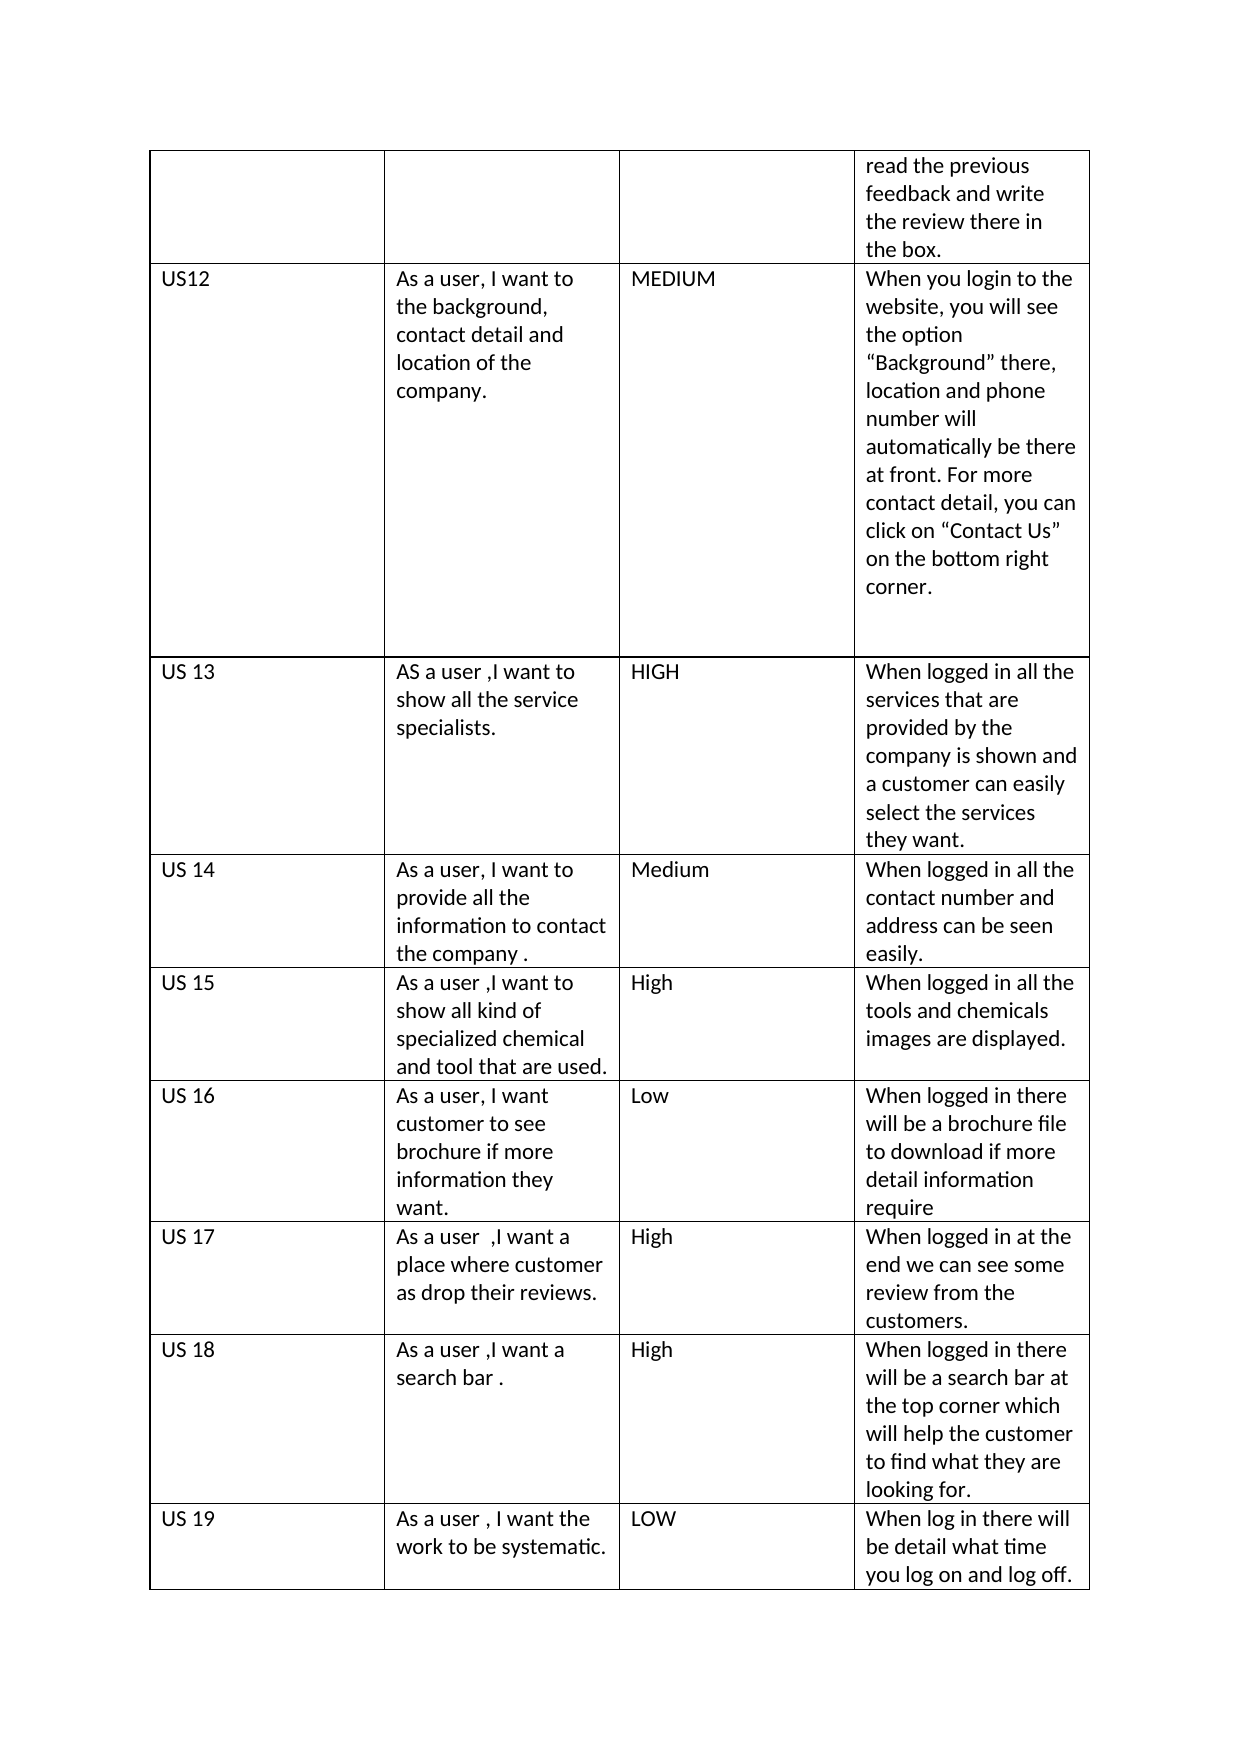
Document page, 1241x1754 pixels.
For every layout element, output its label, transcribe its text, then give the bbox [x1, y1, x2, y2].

table_cell AS a user ,I want to show all the service specialists. [385, 658, 619, 854]
table_cell US 15 [151, 968, 384, 1080]
table_cell As a user, I want customer to see brochure if more information they want. [385, 1081, 619, 1221]
table_cell Low [620, 1081, 854, 1221]
table_cell [620, 151, 854, 263]
table_cell US 18 [151, 1335, 384, 1503]
table_cell US 14 [151, 855, 384, 967]
table_cell As a user, I want to the background, contact detail and location of the company. [385, 264, 619, 656]
table_cell [151, 151, 384, 263]
table_cell High [620, 968, 854, 1080]
table_cell High [620, 1222, 854, 1334]
table_cell US 17 [151, 1222, 384, 1334]
table_cell When logged in all the contact number and address can be seen easily. [855, 855, 1089, 967]
table_cell When logged in all the services that are provided by the company is shown and a customer can easily select the services they want. [855, 658, 1089, 854]
table_cell When log in there will be detail what time you log on and log off. [855, 1504, 1089, 1588]
table_cell When logged in there will be a search bar at the top corner which will help the customer to find what they are looking for. [855, 1335, 1089, 1503]
table_cell HIGH [620, 658, 854, 854]
table_cell As a user , I want the work to be systematic. [385, 1504, 619, 1588]
table_cell When logged in at the end we can see some review from the customers. [855, 1222, 1089, 1334]
table_cell US 16 [151, 1081, 384, 1221]
table_cell As a user ,I want a search bar . [385, 1335, 619, 1503]
table_cell When logged in there will be a brochure file to download if more detail information require [855, 1081, 1089, 1221]
table_cell read the previous feedback and write the review there in the box. [855, 151, 1089, 263]
table_cell US 13 [151, 658, 384, 854]
table_cell [385, 151, 619, 263]
table_cell As a user ,I want to show all kind of specialized chemical and tool that are used. [385, 968, 619, 1080]
table_cell As a user, I want to provide all the information to contact the company . [385, 855, 619, 967]
table_cell US 19 [151, 1504, 384, 1588]
table_cell MEDIUM [620, 264, 854, 656]
table_cell Medium [620, 855, 854, 967]
table_cell As a user ,I want a place where customer as drop their reviews. [385, 1222, 619, 1334]
table_cell When logged in all the tools and chemicals images are displayed. [855, 968, 1089, 1080]
table_cell When you login to the website, you will see the option “Background” there, location and phone number will automatically be there at front. For more contact detail, you can click on “Contact Us” on the bottom right corner. [855, 264, 1089, 656]
table_cell LOW [620, 1504, 854, 1588]
table_cell High [620, 1335, 854, 1503]
table_cell US12 [151, 264, 384, 656]
